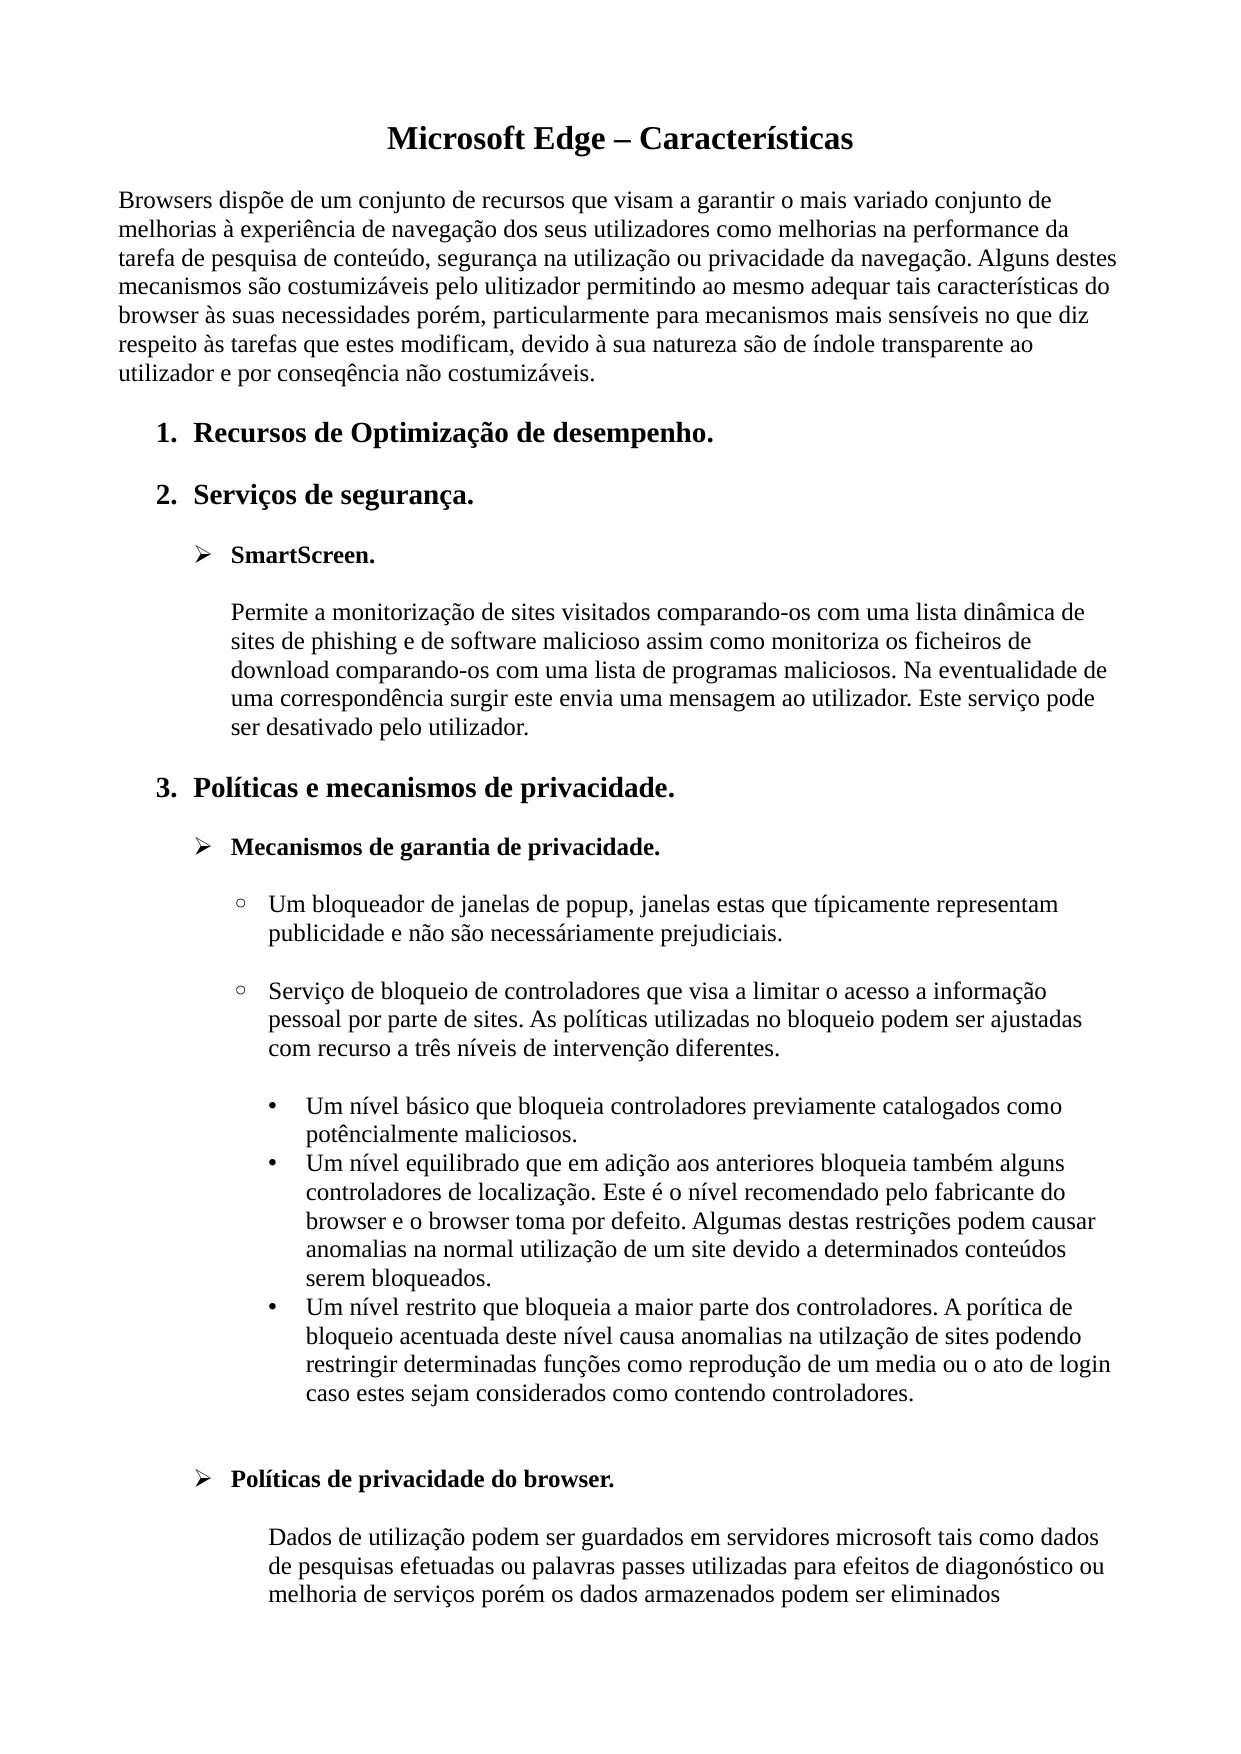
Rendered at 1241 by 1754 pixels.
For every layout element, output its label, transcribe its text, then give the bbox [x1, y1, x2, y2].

list Permite a monitorização de sites visitados comparando-os com uma lista dinâmica de sites de phishing e de software malicioso assim como monitoriza os ficheiros de download comparando-os com uma lista de programas maliciosos. Na eventualidade de uma correspondência surgir este envia uma mensagem ao utilizador. Este serviço pode ser desativado pelo utilizador. [193, 597, 1122, 741]
list Serviço de bloqueio de controladores que visa a limitar o acesso a informação pessoal por parte de sites. As políticas utilizadas no bloqueio podem ser ajustadas com recurso a três níveis de intervenção diferentes. [231, 976, 1122, 1062]
text Microsoft Edge – Características [118, 118, 1122, 156]
list Recursos de Optimização de desempenho. [156, 415, 1122, 449]
list Um nível equilibrado que em adição aos anteriores bloqueia também alguns controladores de localização. Este é o nível recomendado pelo fabricante do browser e o browser toma por defeito. Algumas destas restrições podem causar anomalias na normal utilização de um site devido a determinados conteúdos serem bloqueados. [268, 1148, 1122, 1292]
list Um bloqueador de janelas de popup, janelas estas que típicamente representam publicidade e não são necessáriamente prejudiciais. [231, 889, 1122, 947]
list Políticas e mecanismos de privacidade. [156, 770, 1122, 803]
list Dados de utilização podem ser guardados em servidores microsoft tais como dados de pesquisas efetuadas ou palavras passes utilizadas para efeitos de diagonóstico ou melhoria de serviços porém os dados armazenados podem ser eliminados [231, 1522, 1122, 1608]
text Browsers dispõe de um conjunto de recursos que visam a garantir o mais variado conjunto de melhorias à experiência de navegação dos seus utilizadores como melhorias na performance da tarefa de pesquisa de conteúdo, segurança na utilização ou privacidade da navegação. Alguns destes mecanismos são costumizáveis pelo ulitizador permitindo ao mesmo adequar tais características do browser às suas necessidades porém, particularmente para mecanismos mais sensíveis no que diz respeito às tarefas que estes modificam, devido à sua natureza são de índole transparente ao utilizador e por conseqência não costumizáveis. [118, 185, 1122, 386]
list SmartScreen. [193, 540, 1122, 568]
list Um nível restrito que bloqueia a maior parte dos controladores. A porítica de bloqueio acentuada deste nível causa anomalias na utilzação de sites podendo restringir determinadas funções como reprodução de um media ou o ato de login caso estes sejam considerados como contendo controladores. [268, 1292, 1122, 1407]
list Serviços de segurança. [156, 477, 1122, 511]
list Políticas de privacidade do browser. [193, 1464, 1122, 1493]
list Um nível básico que bloqueia controladores previamente catalogados como potêncialmente maliciosos. [268, 1091, 1122, 1148]
list Mecanismos de garantia de privacidade. [193, 832, 1122, 861]
